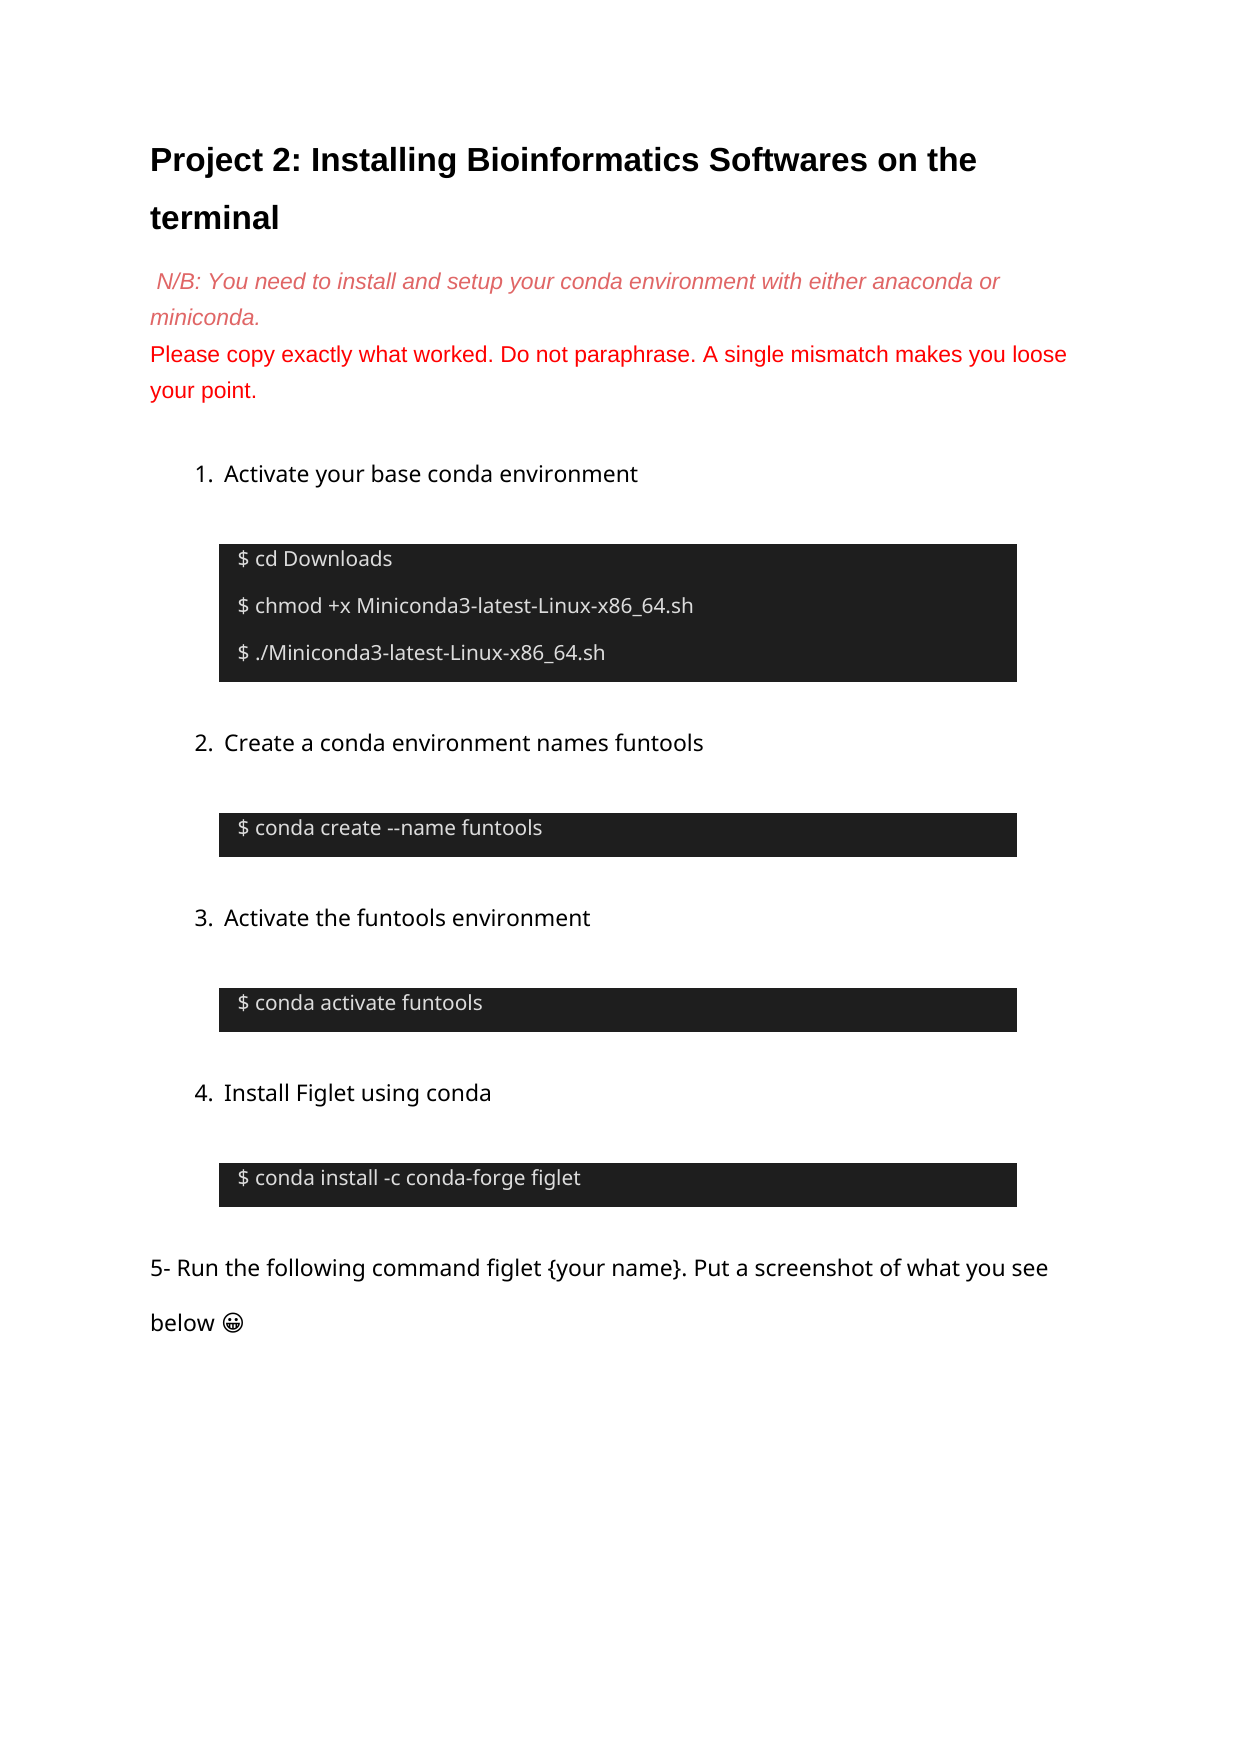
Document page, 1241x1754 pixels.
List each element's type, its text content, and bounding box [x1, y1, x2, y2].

table_header $ conda create --name funtools [219, 813, 1017, 857]
text 5- Run the following command figlet {your name}. Put a screenshot of what you see below 😀 [150, 1251, 1090, 1339]
subtitle Project 2: Installing Bioinformatics Softwares on the terminal [150, 140, 1090, 236]
list Activate your base conda environment [194, 458, 1090, 489]
list Create a conda environment names funtools [194, 727, 1090, 758]
table_header $ conda install -c conda-forge figlet [219, 1163, 1017, 1207]
text Please copy exactly what worked. Do not paraphrase. A single mismatch makes you loose your point. [150, 341, 1090, 403]
table_header $ conda activate funtools [219, 988, 1017, 1032]
text N/B: You need to install and setup your conda environment with either anaconda or miniconda. [150, 268, 1090, 331]
list Install Figlet using conda [194, 1077, 1090, 1108]
list Activate the funtools environment [194, 902, 1090, 933]
table_header $ cd Downloads $ chmod +x Miniconda3-latest-Linux-x86_64.sh $ ./Miniconda3-latest-Linux-x86_64.sh [219, 544, 1017, 682]
